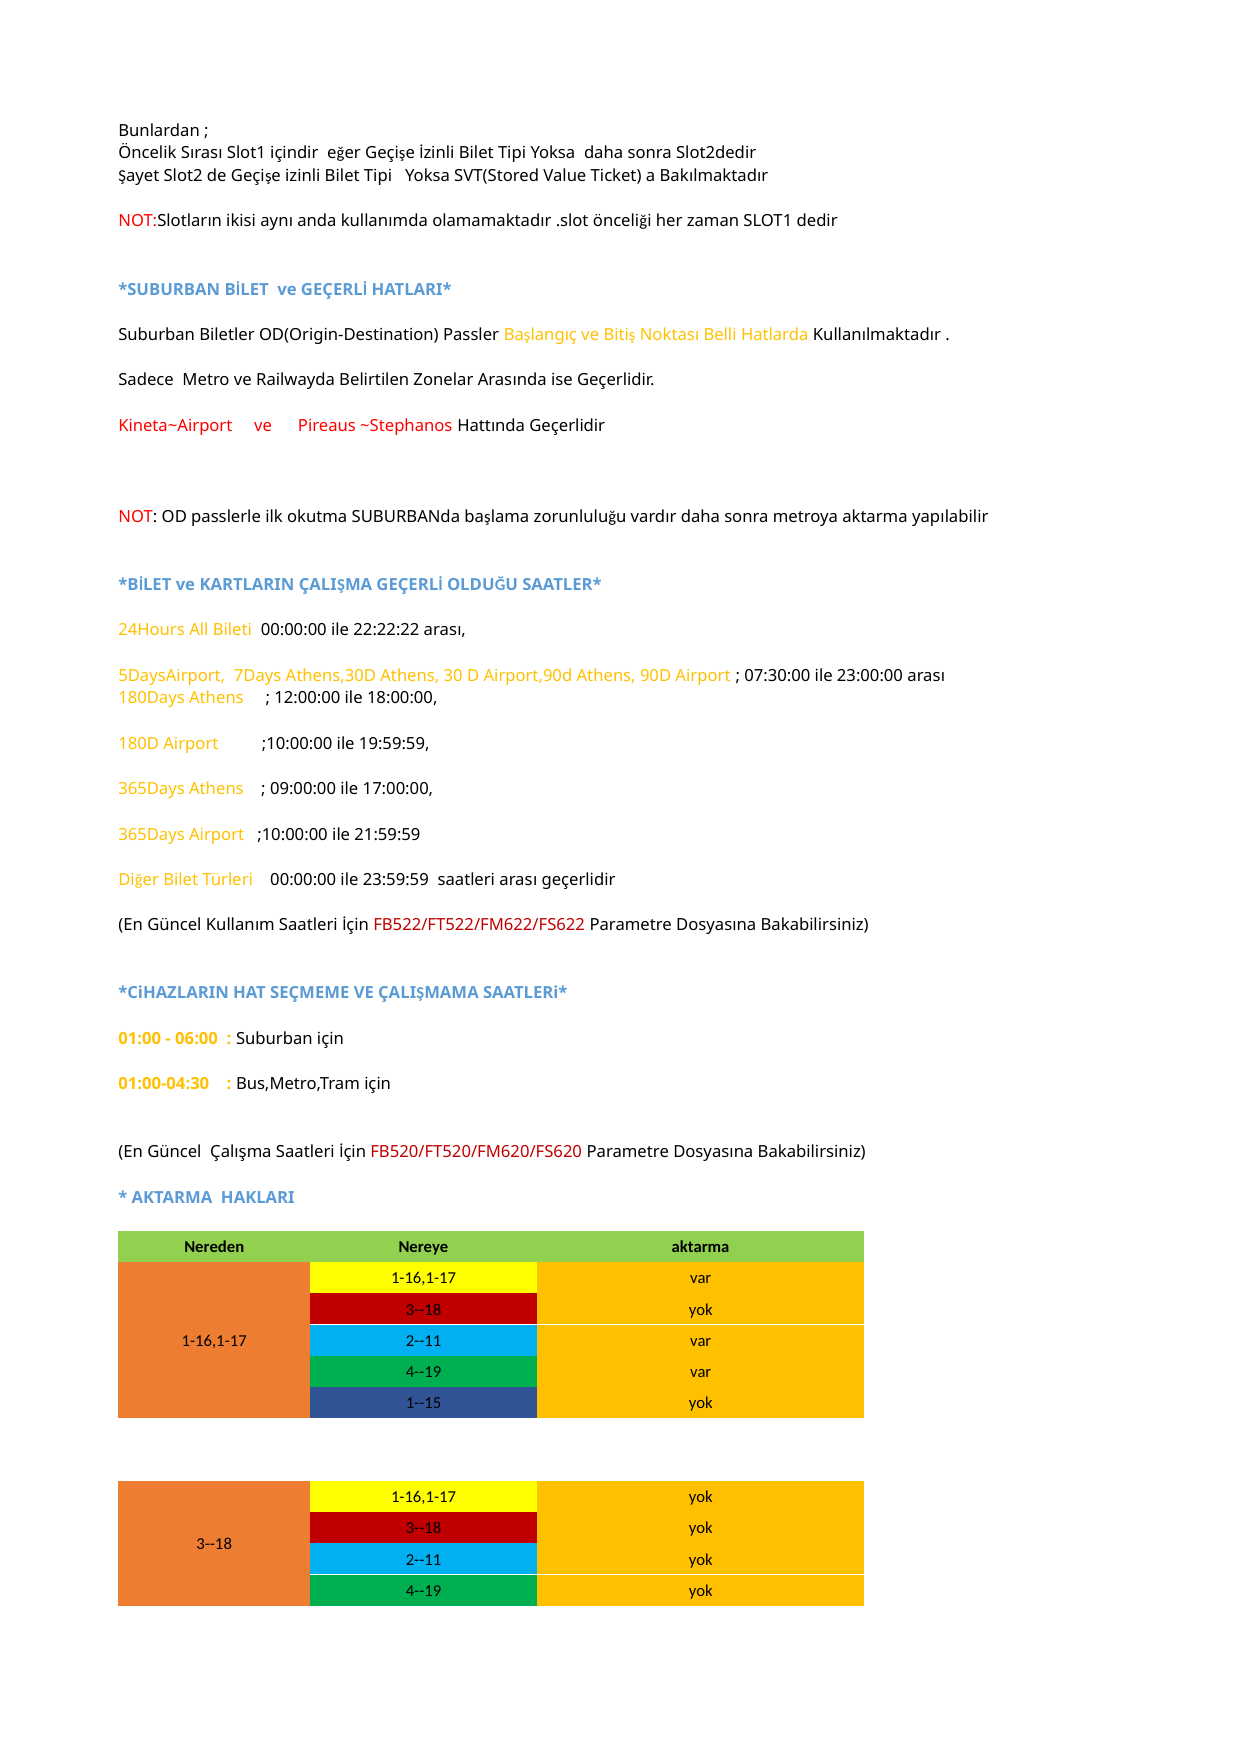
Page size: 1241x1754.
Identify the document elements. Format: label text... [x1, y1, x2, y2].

table_cell 3--18 [310, 1293, 537, 1324]
text 01:00-04:30 : Bus,Metro,Tram için [118, 1072, 1122, 1094]
table_header aktarma [537, 1231, 864, 1262]
text Diğer Bilet Türleri 00:00:00 ile 23:59:59 saatleri arası geçerlidir [118, 867, 1122, 890]
table_cell 2--11 [310, 1543, 537, 1574]
text NOT:Slotların ikisi aynı anda kullanımda olamamaktadır .slot önceliği her zaman SLOT1 dedir [118, 209, 1122, 232]
text NOT: OD passlerle ilk okutma SUBURBANda başlama zorunluluğu vardır daha sonra metroya aktarma yapılabilir [118, 504, 1122, 527]
text Şayet Slot2 de Geçişe izinli Bilet Tipi Yoksa SVT(Stored Value Ticket) a Bakılmaktadır [118, 163, 1122, 186]
text * AKTARMA HAKLARI [118, 1185, 1122, 1208]
table_header Nereden [118, 1231, 310, 1262]
table_cell yok [537, 1575, 864, 1606]
text Suburban Biletler OD(Origin-Destination) Passler Başlangıç ve Bitiş Noktası Belli Hatlarda Kullanılmaktadır . [118, 322, 1122, 345]
text 365Days Athens ; 09:00:00 ile 17:00:00, [118, 777, 1122, 799]
text *CiHAZLARIN HAT SEÇMEME VE ÇALIŞMAMA SAATLERi* [118, 981, 1122, 1004]
text *BİLET ve KARTLARIN ÇALIŞMA GEÇERLİ OLDUĞU SAATLER* [118, 572, 1122, 595]
table_cell var [537, 1325, 864, 1356]
table_cell [118, 1450, 310, 1481]
table_cell 3--18 [310, 1512, 537, 1543]
table_header Nereye [310, 1231, 537, 1262]
table_cell var [537, 1262, 864, 1293]
text Kineta~Airport ve Pireaus ~Stephanos Hattında Geçerlidir [118, 413, 1122, 436]
table_cell 1-16,1-17 [310, 1262, 537, 1293]
table_cell yok [537, 1543, 864, 1574]
table_cell yok [537, 1512, 864, 1543]
table_cell 1-16,1-17 [118, 1262, 310, 1418]
table_cell yok [537, 1481, 864, 1512]
table_cell [537, 1450, 864, 1481]
table_cell 3--18 [118, 1481, 310, 1606]
text 01:00 - 06:00 : Suburban için [118, 1026, 1122, 1049]
text 180Days Athens ; 12:00:00 ile 18:00:00, [118, 686, 1122, 708]
table_cell 4--19 [310, 1575, 537, 1606]
table_cell var [537, 1356, 864, 1387]
text Bunlardan ; [118, 118, 1122, 141]
text *SUBURBAN BİLET ve GEÇERLİ HATLARI* [118, 277, 1122, 300]
text (En Güncel Kullanım Saatleri İçin FB522/FT522/FM622/FS622 Parametre Dosyasına Bakabilirsiniz) [118, 913, 1122, 936]
table_cell [310, 1418, 537, 1449]
text Sadece Metro ve Railwayda Belirtilen Zonelar Arasında ise Geçerlidir. [118, 368, 1122, 391]
table_cell yok [537, 1293, 864, 1324]
table_cell 4--19 [310, 1356, 537, 1387]
text 24Hours All Bileti 00:00:00 ile 22:22:22 arası, [118, 618, 1122, 640]
table_cell 2--11 [310, 1325, 537, 1356]
table_cell yok [537, 1387, 864, 1418]
text 365Days Airport ;10:00:00 ile 21:59:59 [118, 822, 1122, 845]
text 5DaysAirport, 7Days Athens,30D Athens, 30 D Airport,90d Athens, 90D Airport ; 07:30:00 ile 23:00:00 arası [118, 663, 1122, 686]
text (En Güncel Çalışma Saatleri İçin FB520/FT520/FM620/FS620 Parametre Dosyasına Bakabilirsiniz) [118, 1140, 1122, 1163]
table_cell [118, 1418, 310, 1449]
table_cell [537, 1418, 864, 1449]
table_cell 1--15 [310, 1387, 537, 1418]
table_cell 1-16,1-17 [310, 1481, 537, 1512]
text 180D Airport ;10:00:00 ile 19:59:59, [118, 731, 1122, 754]
text Öncelik Sırası Slot1 içindir eğer Geçişe İzinli Bilet Tipi Yoksa daha sonra Slot2dedir [118, 141, 1122, 163]
table_cell [310, 1450, 537, 1481]
